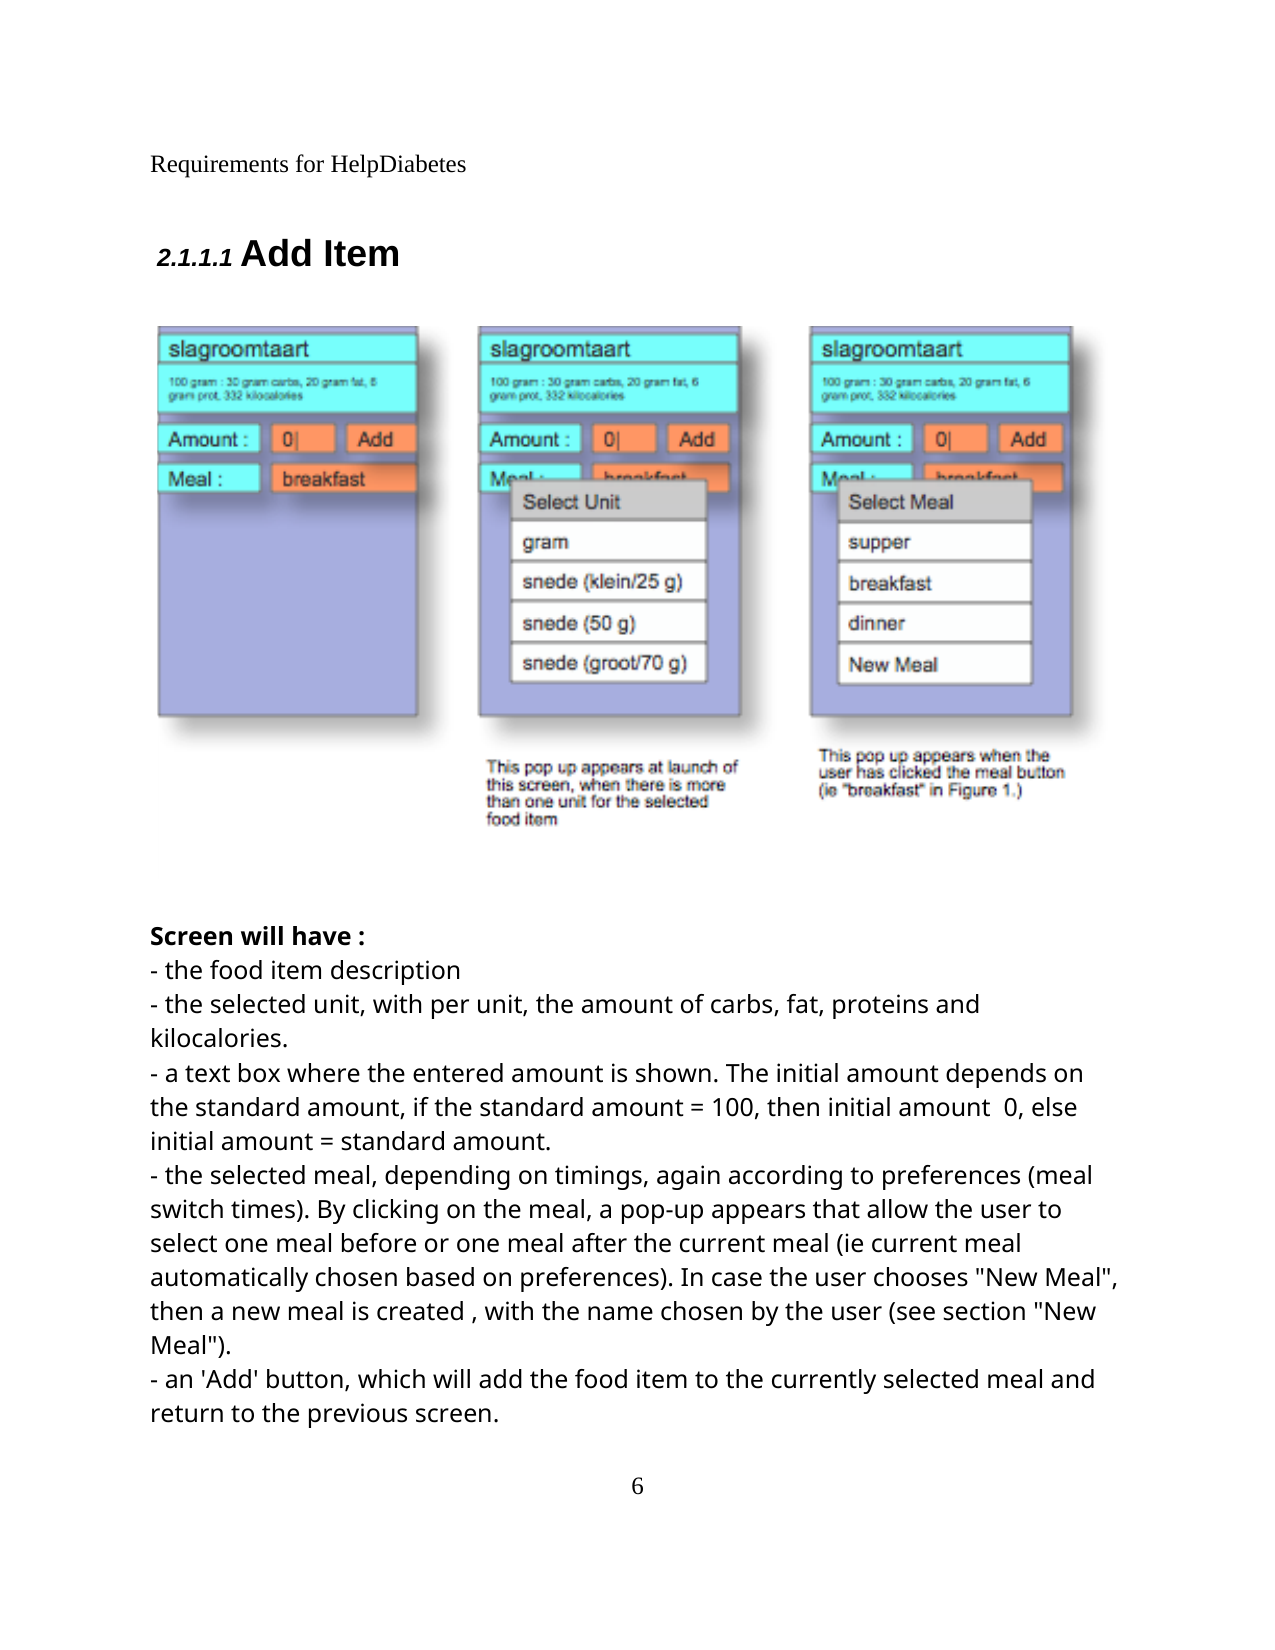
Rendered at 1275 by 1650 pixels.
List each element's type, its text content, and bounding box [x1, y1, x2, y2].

text - the food item description [150, 953, 1125, 987]
text - the selected unit, with per unit, the amount of carbs, fat, proteins and kilocalories. [150, 987, 1125, 1055]
text - an 'Add' button, which will add the food item to the currently selected meal and return to the previous screen. [150, 1362, 1125, 1430]
picture [157, 326, 1118, 879]
text Screen will have : [150, 919, 1125, 953]
subtitle Add Item [150, 232, 1125, 274]
text - the selected meal, depending on timings, again according to preferences (meal switch times). By clicking on the meal, a pop-up appears that allow the user to select one meal before or one meal after the current meal (ie current meal automatically chosen based on preferences). In case the user chooses "New Meal", then a new meal is created , with the name chosen by the user (see section "New Meal"). [150, 1157, 1125, 1362]
text - a text box where the entered amount is shown. The initial amount depends on the standard amount, if the standard amount = 100, then initial amount 0, else initial amount = standard amount. [150, 1055, 1125, 1157]
